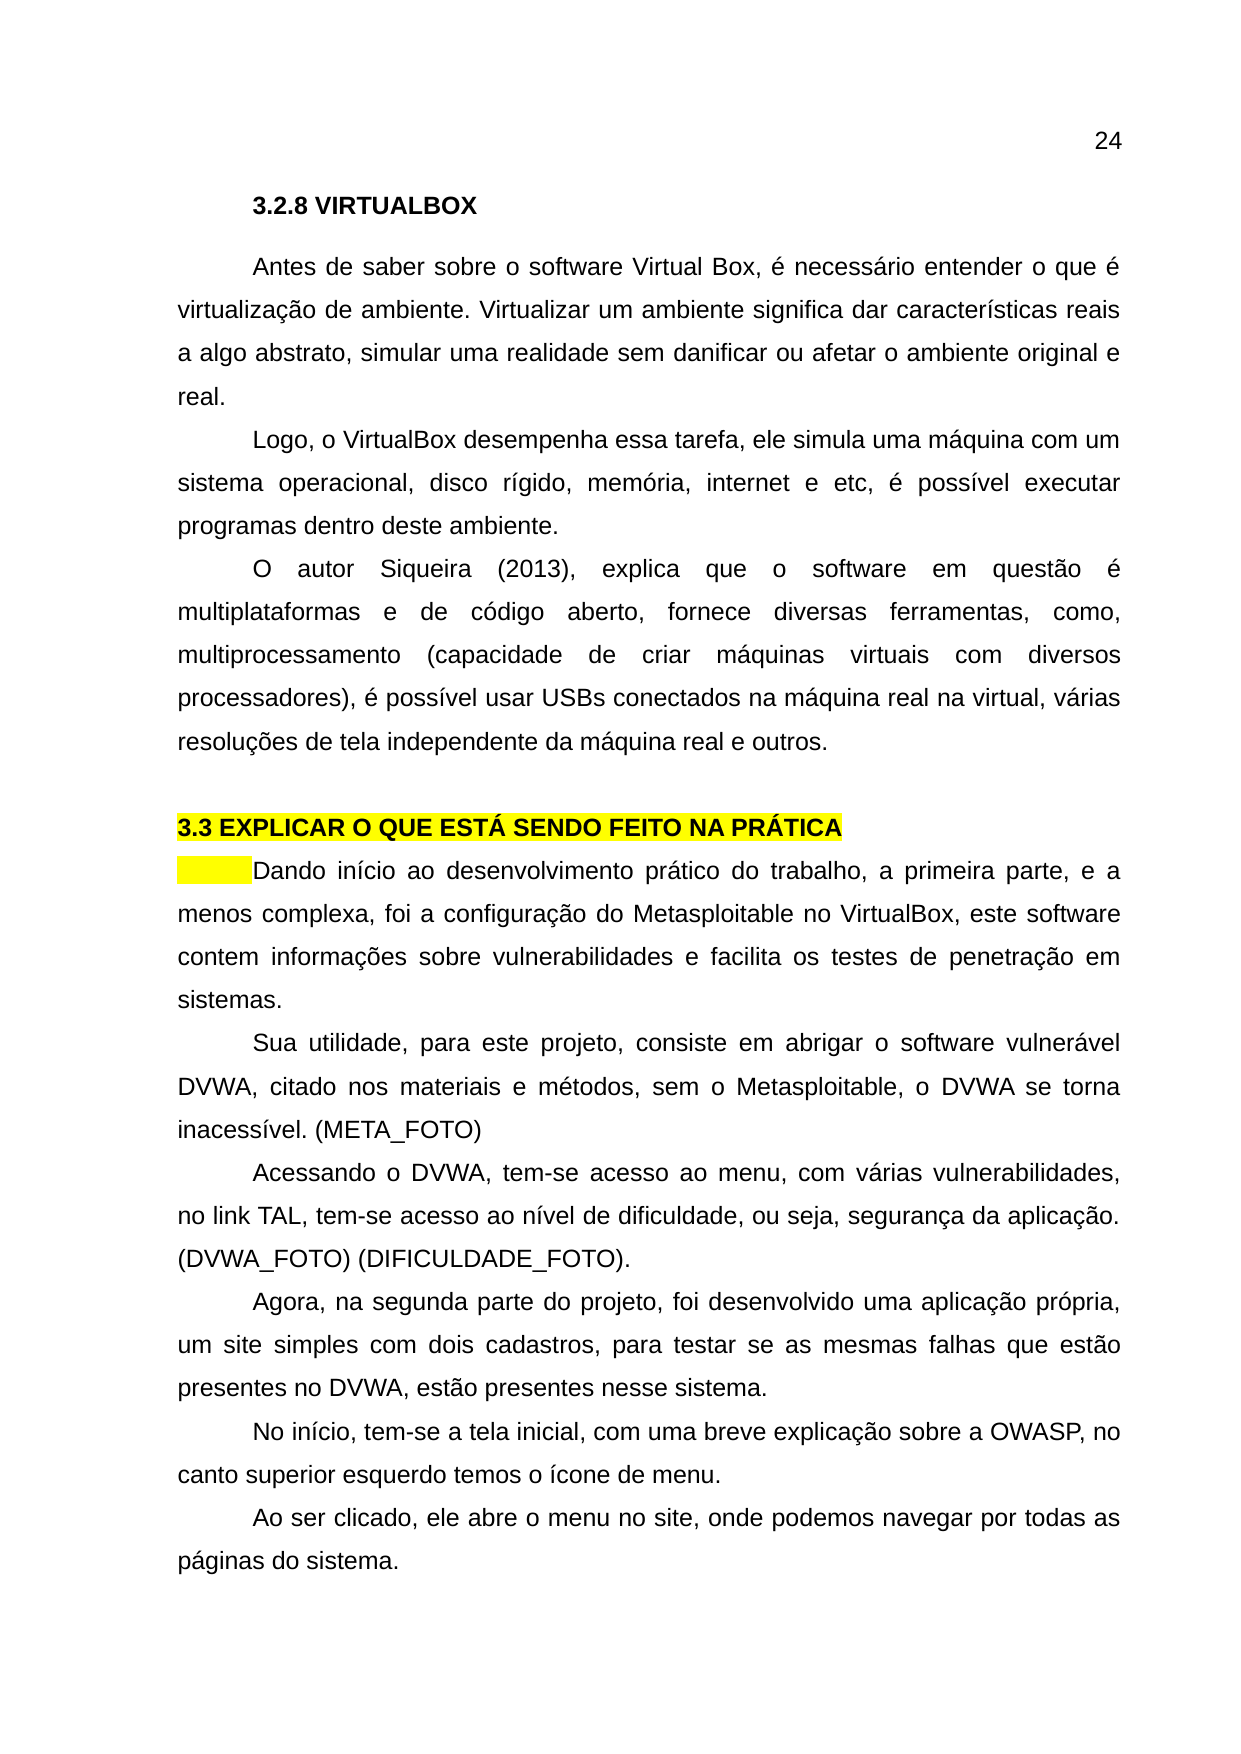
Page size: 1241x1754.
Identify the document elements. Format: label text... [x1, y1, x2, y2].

text Acessando o DVWA, tem-se acesso ao menu, com várias vulnerabilidades, no link TAL, tem-se acesso ao nível de dificuldade, ou seja, segurança da aplicação. (DVWA_FOTO) (DIFICULDADE_FOTO). [177, 1158, 1122, 1273]
text Dando início ao desenvolvimento prático do trabalho, a primeira parte, e a menos complexa, foi a configuração do Metasploitable no VirtualBox, este software contem informações sobre vulnerabilidades e facilita os testes de penetração em sistemas. [177, 856, 1122, 1014]
text 3.3 EXPLICAR O QUE ESTÁ SENDO FEITO NA PRÁTICA [177, 813, 1122, 841]
text Agora, na segunda parte do projeto, foi desenvolvido uma aplicação própria, um site simples com dois cadastros, para testar se as mesmas falhas que estão presentes no DVWA, estão presentes nesse sistema. [177, 1287, 1122, 1402]
text O autor Siqueira (2013), explica que o software em questão é multiplataformas e de código aberto, fornece diversas ferramentas, como, multiprocessamento (capacidade de criar máquinas virtuais com diversos processadores), é possível usar USBs conectados na máquina real na virtual, várias resoluções de tela independente da máquina real e outros. [177, 554, 1122, 755]
text Sua utilidade, para este projeto, consiste em abrigar o software vulnerável DVWA, citado nos materiais e métodos, sem o Metasploitable, o DVWA se torna inacessível. (META_FOTO) [177, 1028, 1122, 1143]
text Ao ser clicado, ele abre o menu no site, onde podemos navegar por todas as páginas do sistema. [177, 1503, 1122, 1574]
text No início, tem-se a tela inicial, com uma breve explicação sobre a OWASP, no canto superior esquerdo temos o ícone de menu. [177, 1416, 1122, 1488]
text Logo, o VirtualBox desempenha essa tarefa, ele simula uma máquina com um sistema operacional, disco rígido, memória, internet e etc, é possível executar programas dentro deste ambiente. [177, 424, 1122, 539]
subtitle 3.2.8 VIRTUALBOX [177, 191, 1122, 220]
text Antes de saber sobre o software Virtual Box, é necessário entender o que é virtualização de ambiente. Virtualizar um ambiente significa dar características reais a algo abstrato, simular uma realidade sem danificar ou afetar o ambiente original e real. [177, 252, 1122, 410]
